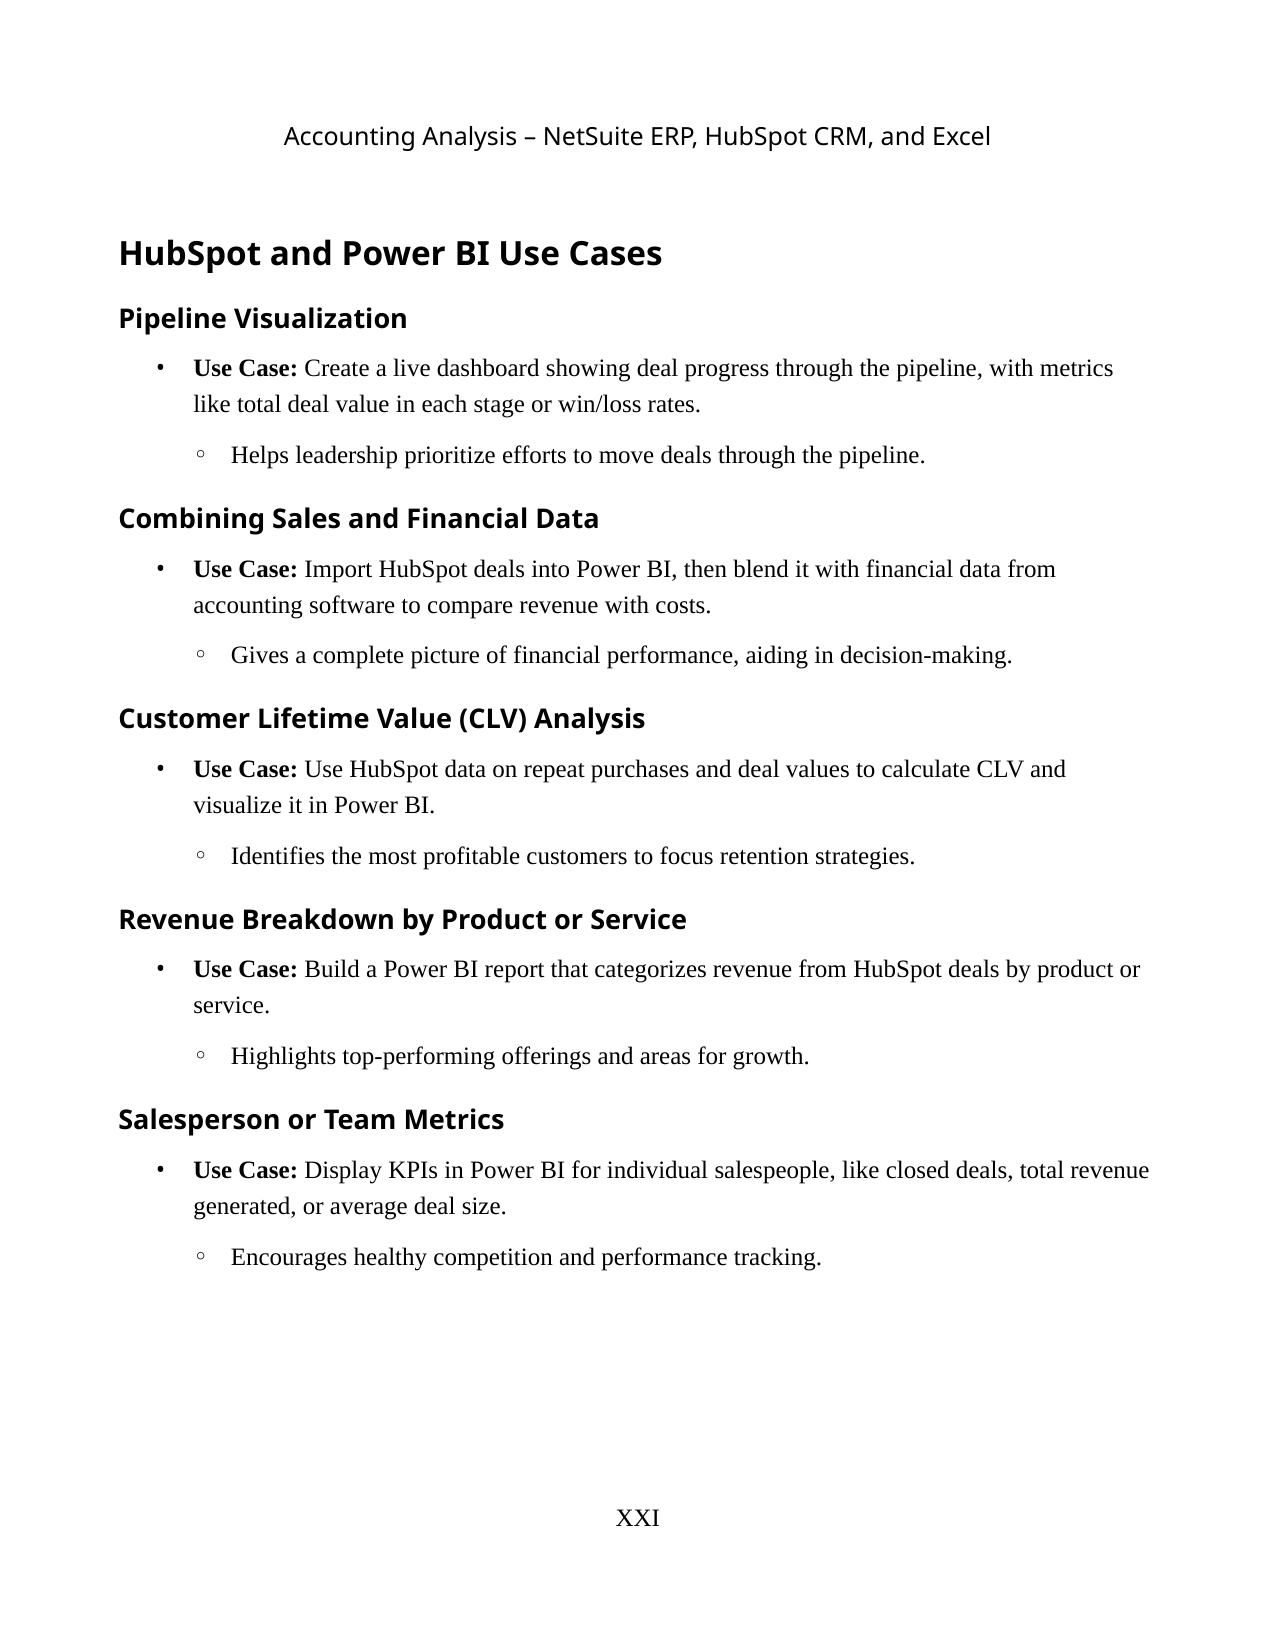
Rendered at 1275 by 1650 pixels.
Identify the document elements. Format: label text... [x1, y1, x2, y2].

subtitle Customer Lifetime Value (CLV) Analysis [118, 700, 1157, 736]
subtitle Salesperson or Team Metrics [118, 1101, 1157, 1137]
subtitle Combining Sales and Financial Data [118, 500, 1157, 536]
subtitle HubSpot and Power BI Use Cases [118, 239, 1157, 272]
subtitle Pipeline Visualization [118, 299, 1157, 335]
list Use Case: Use HubSpot data on repeat purchases and deal values to calculate CLV and visualize it in Power BI. [156, 749, 1157, 821]
list Identifies the most profitable customers to focus retention strategies. [193, 835, 1157, 871]
list Encourages healthy competition and performance tracking. [193, 1236, 1157, 1272]
list Highlights top-performing offerings and areas for growth. [193, 1036, 1157, 1072]
subtitle Revenue Breakdown by Product or Service [118, 901, 1157, 937]
list Gives a complete picture of financial performance, aiding in decision-making. [193, 635, 1157, 671]
list Use Case: Create a live dashboard showing deal progress through the pipeline, with metrics like total deal value in each stage or win/loss rates. [156, 348, 1157, 420]
list Use Case: Import HubSpot deals into Power BI, then blend it with financial data from accounting software to compare revenue with costs. [156, 548, 1157, 620]
list Helps leadership prioritize efforts to move deals through the pipeline. [193, 434, 1157, 471]
list Use Case: Build a Power BI report that categorizes revenue from HubSpot deals by product or service. [156, 949, 1157, 1021]
list Use Case: Display KPIs in Power BI for individual salespeople, like closed deals, total revenue generated, or average deal size. [156, 1149, 1157, 1222]
